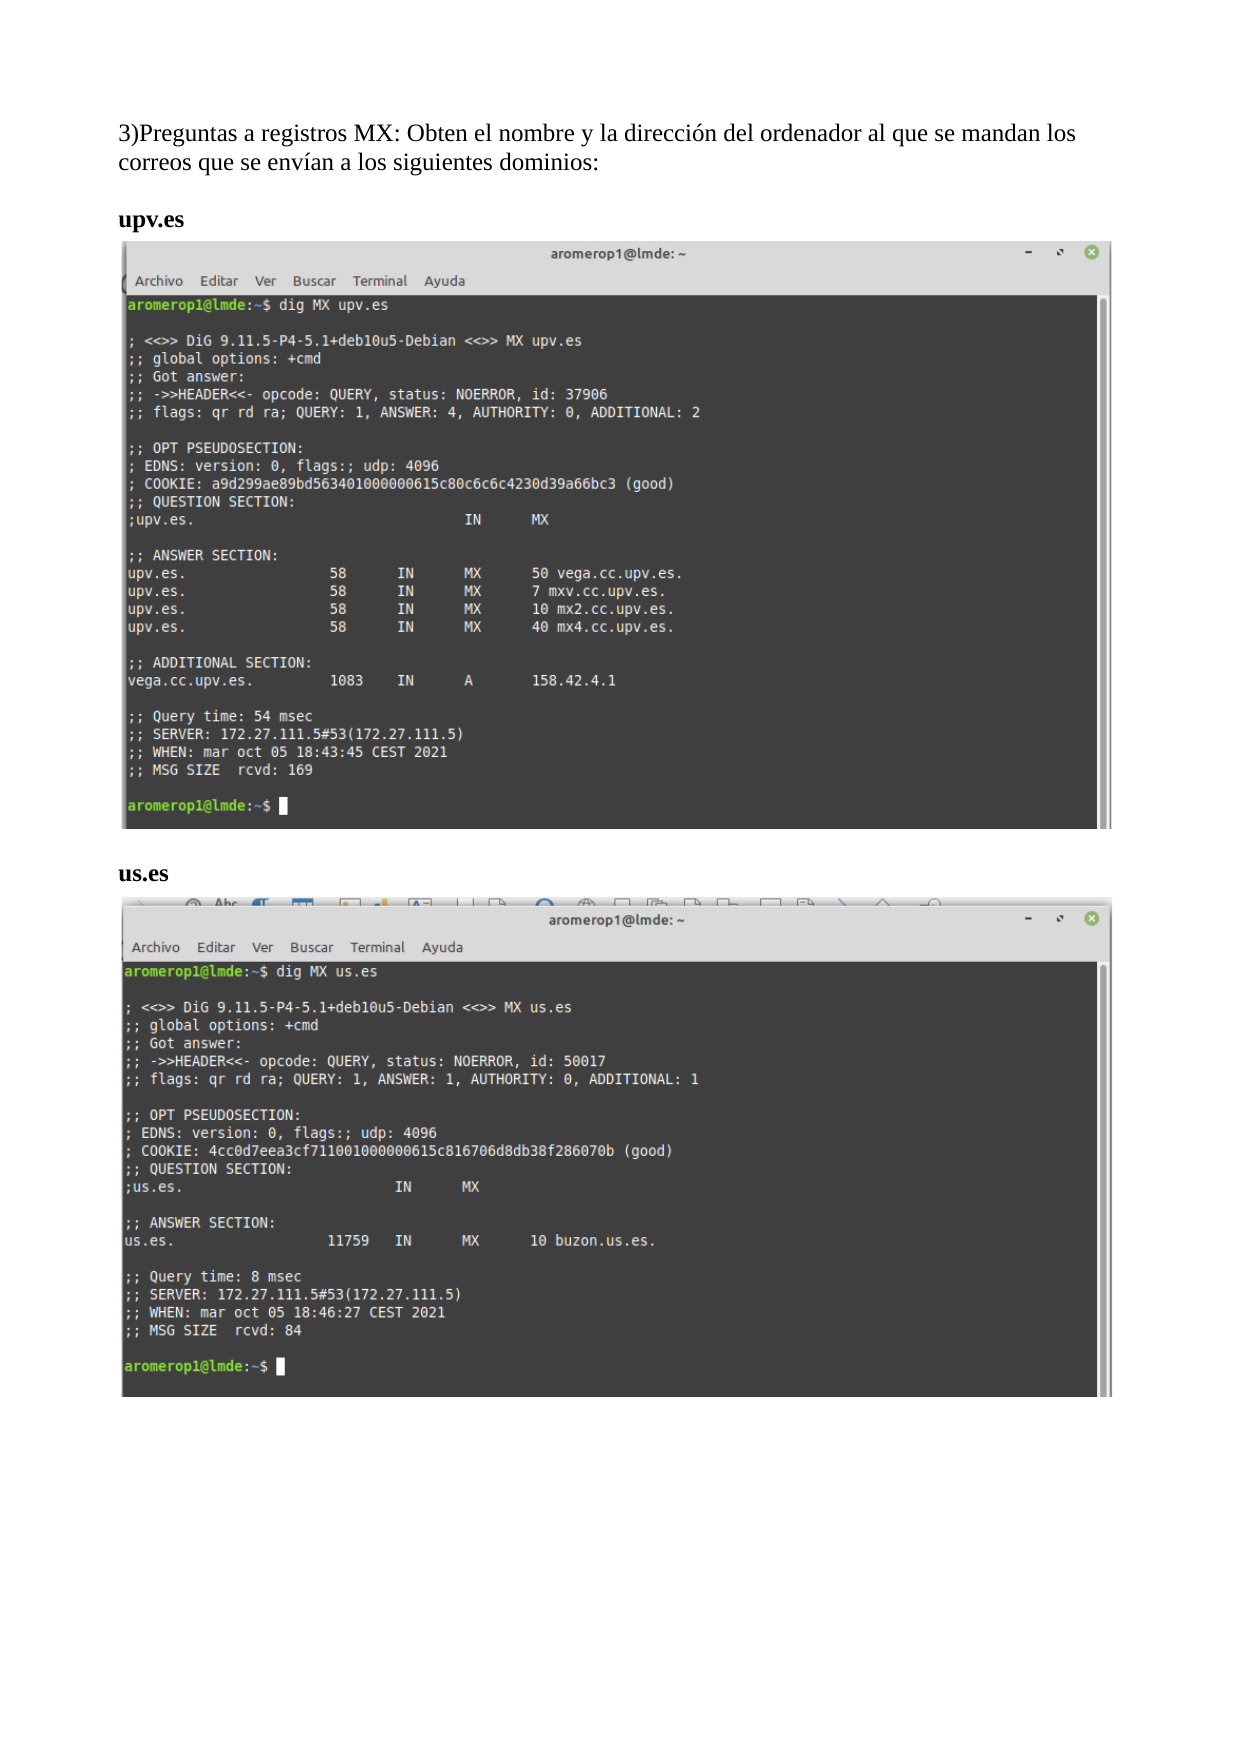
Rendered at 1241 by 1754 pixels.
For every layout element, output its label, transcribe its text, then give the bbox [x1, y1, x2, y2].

text 3)Preguntas a registros MX: Obten el nombre y la dirección del ordenador al que se mandan los correos que se envían a los siguientes dominios: [118, 118, 1122, 176]
picture [121, 897, 1101, 1212]
text us.es [118, 858, 1122, 887]
text upv.es [118, 204, 1122, 233]
picture [121, 241, 1100, 829]
